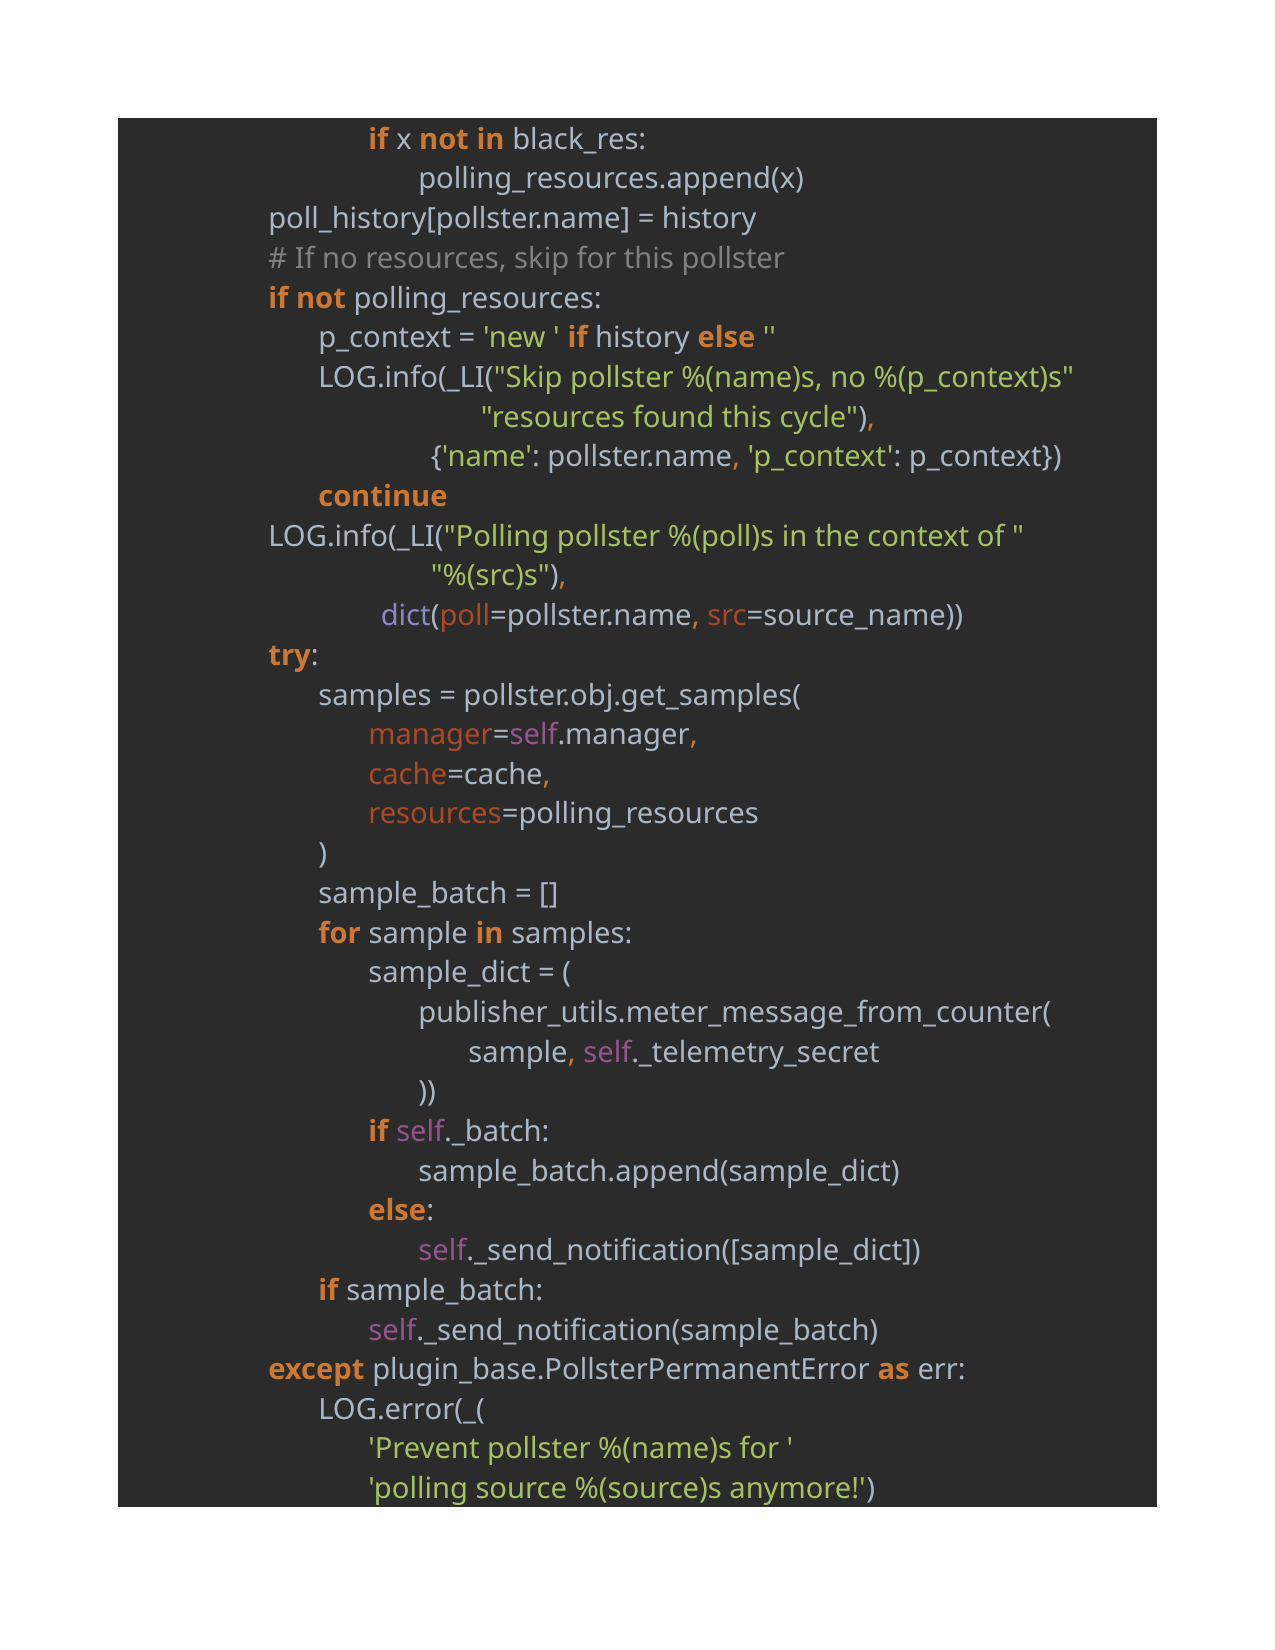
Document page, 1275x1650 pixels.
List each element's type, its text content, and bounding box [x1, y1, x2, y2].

text sample, self._telemetry_secret [118, 1031, 1157, 1071]
text self._send_notification(sample_batch) [118, 1309, 1157, 1348]
text if self._batch: [118, 1110, 1157, 1150]
text resources=polling_resources [118, 793, 1157, 832]
text sample_batch = [] [118, 872, 1157, 912]
text sample_dict = ( [118, 952, 1157, 991]
text if not polling_resources: [118, 277, 1157, 317]
text try: [118, 634, 1157, 674]
text publisher_utils.meter_message_from_counter( [118, 991, 1157, 1031]
text samples = pollster.obj.get_samples( [118, 674, 1157, 713]
text {'name': pollster.name, 'p_context': p_context}) [118, 436, 1157, 475]
text "%(src)s"), [118, 555, 1157, 594]
text # If no resources, skip for this pollster [118, 237, 1157, 277]
text polling_resources.append(x) [118, 158, 1157, 197]
text except plugin_base.PollsterPermanentError as err: [118, 1348, 1157, 1388]
text dict(poll=pollster.name, src=source_name)) [118, 594, 1157, 634]
text 'polling source %(source)s anymore!') [118, 1467, 1157, 1507]
text sample_batch.append(sample_dict) [118, 1150, 1157, 1190]
text "resources found this cycle"), [118, 396, 1157, 436]
text continue [118, 475, 1157, 515]
text p_context = 'new ' if history else '' [118, 317, 1157, 356]
text ) [118, 832, 1157, 872]
text for sample in samples: [118, 912, 1157, 952]
text 'Prevent pollster %(name)s for ' [118, 1428, 1157, 1467]
text self._send_notification([sample_dict]) [118, 1229, 1157, 1269]
text LOG.info(_LI("Skip pollster %(name)s, no %(p_context)s" [118, 356, 1157, 396]
text poll_history[pollster.name] = history [118, 197, 1157, 237]
text LOG.error(_( [118, 1388, 1157, 1428]
text if x not in black_res: [118, 118, 1157, 158]
text )) [118, 1071, 1157, 1110]
text else: [118, 1190, 1157, 1229]
text manager=self.manager, [118, 713, 1157, 753]
text LOG.info(_LI("Polling pollster %(poll)s in the context of " [118, 515, 1157, 555]
text cache=cache, [118, 753, 1157, 793]
text if sample_batch: [118, 1269, 1157, 1309]
